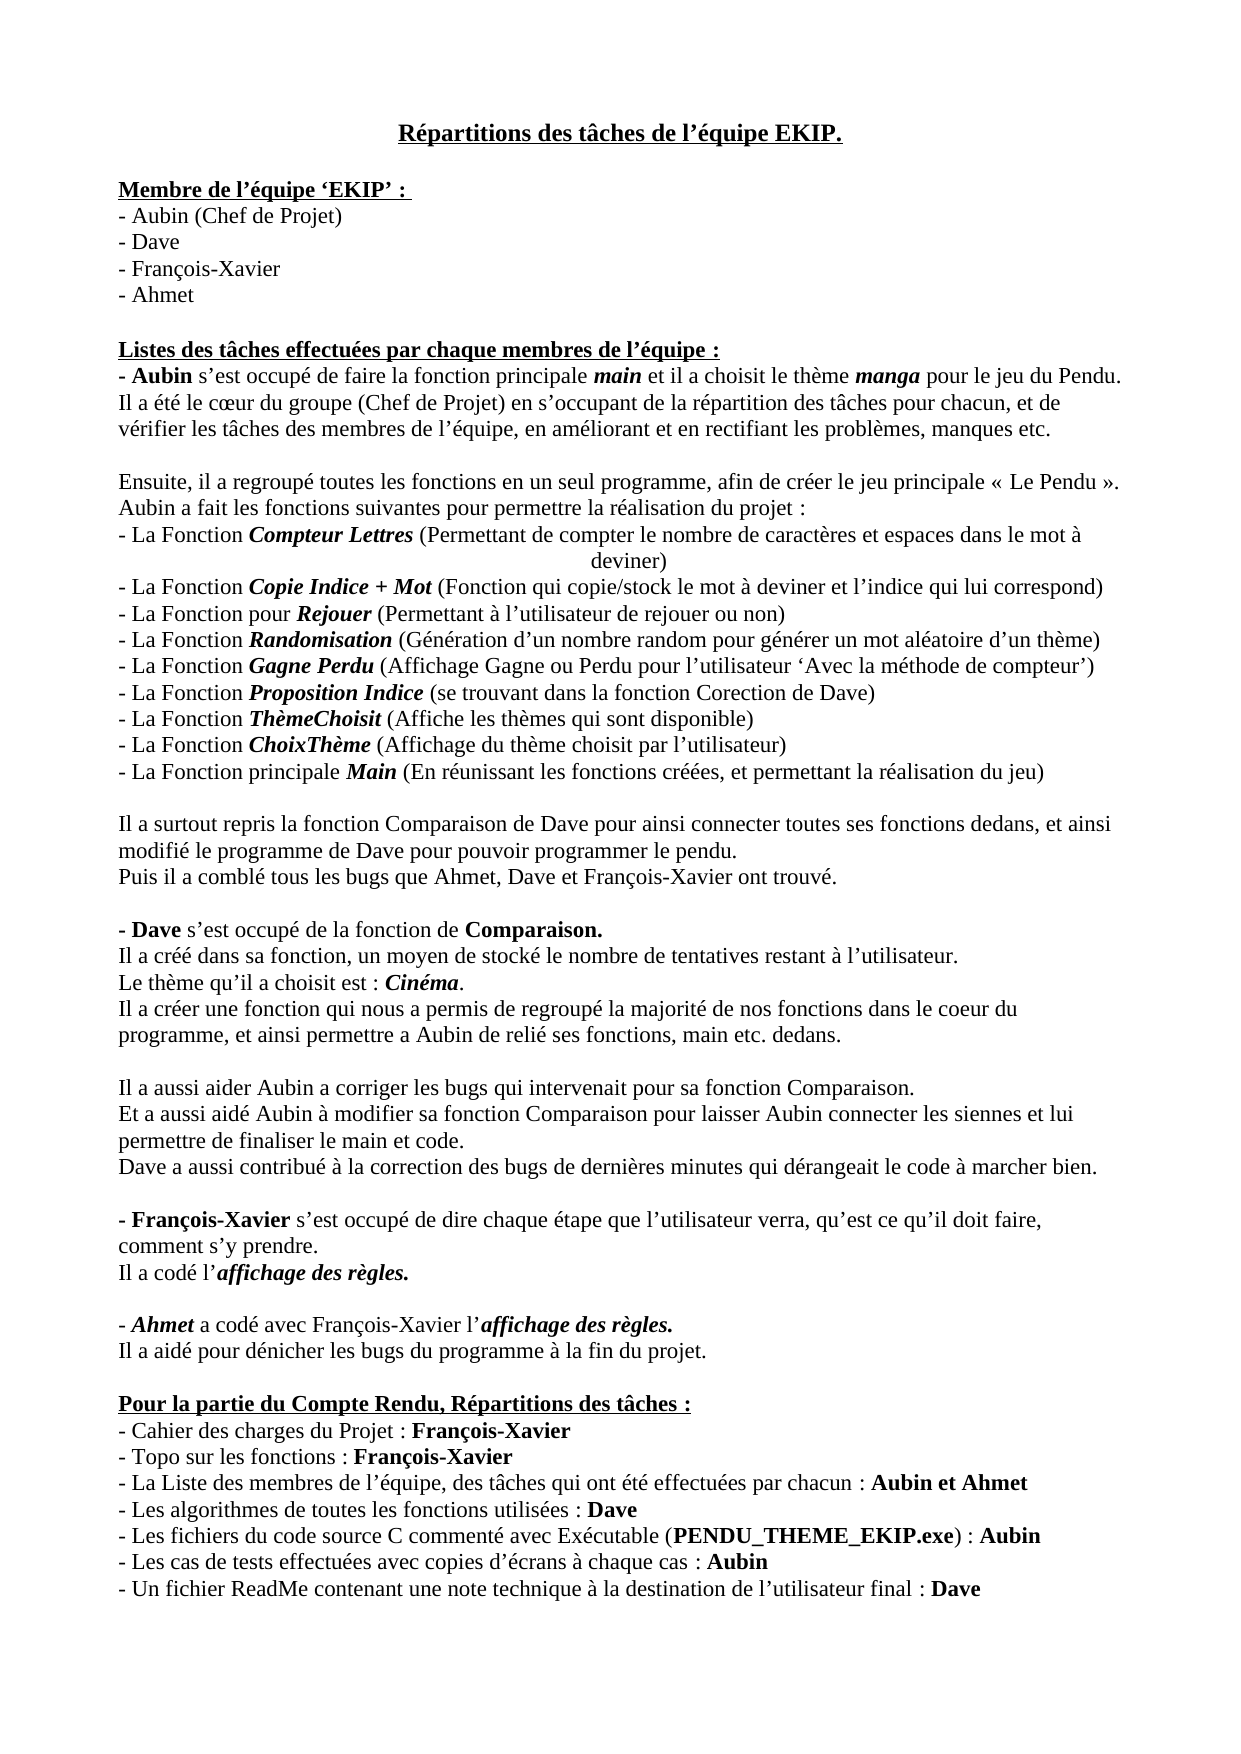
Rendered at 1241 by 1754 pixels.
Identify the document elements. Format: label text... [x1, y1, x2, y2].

text Il a codé l’affichage des règles. [118, 1258, 1122, 1285]
text Listes des tâches effectuées par chaque membres de l’équipe : [118, 336, 1122, 362]
text Il a aussi aider Aubin a corriger les bugs qui intervenait pour sa fonction Comparaison. [118, 1074, 1122, 1100]
text Et a aussi aidé Aubin à modifier sa fonction Comparaison pour laisser Aubin connecter les siennes et lui permettre de finaliser le main et code. [118, 1100, 1122, 1153]
text Puis il a comblé tous les bugs que Ahmet, Dave et François-Xavier ont trouvé. [118, 863, 1122, 889]
text Il a surtout repris la fonction Comparaison de Dave pour ainsi connecter toutes ses fonctions dedans, et ainsi modifié le programme de Dave pour pouvoir programmer le pendu. [118, 811, 1122, 863]
text - La Fonction Compteur Lettres (Permettant de compter le nombre de caractères et espaces dans le mot à deviner) - La Fonction Copie Indice + Mot (Fonction qui copie/stock le mot à deviner et l’indice qui lui correspond) - La Fonction pour Rejouer (Permettant à l’utilisateur de rejouer ou non) - La Fonction Randomisation (Génération d’un nombre random pour générer un mot aléatoire d’un thème) - La Fonction Gagne Perdu (Affichage Gagne ou Perdu pour l’utilisateur ‘Avec la méthode de compteur’) - La Fonction Proposition Indice (se trouvant dans la fonction Corection de Dave) - La Fonction ThèmeChoisit (Affiche les thèmes qui sont disponible) [118, 521, 1122, 731]
text - Dave s’est occupé de la fonction de Comparaison. [118, 916, 1122, 942]
text Il a aidé pour dénicher les bugs du programme à la fin du projet. [118, 1338, 1122, 1364]
text - Un fichier ReadMe contenant une note technique à la destination de l’utilisateur final : Dave [118, 1575, 1122, 1601]
text - Topo sur les fonctions : François-Xavier [118, 1443, 1122, 1469]
text - Aubin s’est occupé de faire la fonction principale main et il a choisit le thème manga pour le jeu du Pendu. Il a été le cœur du groupe (Chef de Projet) en s’occupant de la répartition des tâches pour chacun, et de vérifier les tâches des membres de l’équipe, en améliorant et en rectifiant les problèmes, manques etc. [118, 362, 1122, 442]
text - La Liste des membres de l’équipe, des tâches qui ont été effectuées par chacun : Aubin et Ahmet [118, 1469, 1122, 1496]
text Répartitions des tâches de l’équipe EKIP. [118, 118, 1122, 147]
text - Cahier des charges du Projet : François-Xavier [118, 1417, 1122, 1443]
text Il a créé dans sa fonction, un moyen de stocké le nombre de tentatives restant à l’utilisateur. [118, 942, 1122, 969]
text - Les cas de tests effectuées avec copies d’écrans à chaque cas : Aubin [118, 1548, 1122, 1575]
text Il a créer une fonction qui nous a permis de regroupé la majorité de nos fonctions dans le coeur du programme, et ainsi permettre a Aubin de relié ses fonctions, main etc. dedans. [118, 995, 1122, 1048]
text - François-Xavier s’est occupé de dire chaque étape que l’utilisateur verra, qu’est ce qu’il doit faire, comment s’y prendre. [118, 1206, 1122, 1258]
text Dave a aussi contribué à la correction des bugs de dernières minutes qui dérangeait le code à marcher bien. [118, 1153, 1122, 1179]
text Membre de l’équipe ‘EKIP’ : [118, 176, 1122, 202]
text - La Fonction ChoixThème (Affichage du thème choisit par l’utilisateur) - La Fonction principale Main (En réunissant les fonctions créées, et permettant la réalisation du jeu) [118, 731, 1122, 784]
text Ensuite, il a regroupé toutes les fonctions en un seul programme, afin de créer le jeu principale « Le Pendu ». Aubin a fait les fonctions suivantes pour permettre la réalisation du projet : [118, 468, 1122, 521]
text - Les fichiers du code source C commenté avec Exécutable (PENDU_THEME_EKIP.exe) : Aubin [118, 1522, 1122, 1548]
text Le thème qu’il a choisit est : Cinéma. [118, 969, 1122, 995]
text - Dave [118, 228, 1122, 255]
text - François-Xavier [118, 255, 1122, 281]
text Pour la partie du Compte Rendu, Répartitions des tâches : [118, 1390, 1122, 1417]
text - Ahmet a codé avec François-Xavier l’affichage des règles. [118, 1311, 1122, 1338]
text - Aubin (Chef de Projet) [118, 202, 1122, 228]
text - Ahmet [118, 281, 1122, 307]
text - Les algorithmes de toutes les fonctions utilisées : Dave [118, 1496, 1122, 1522]
